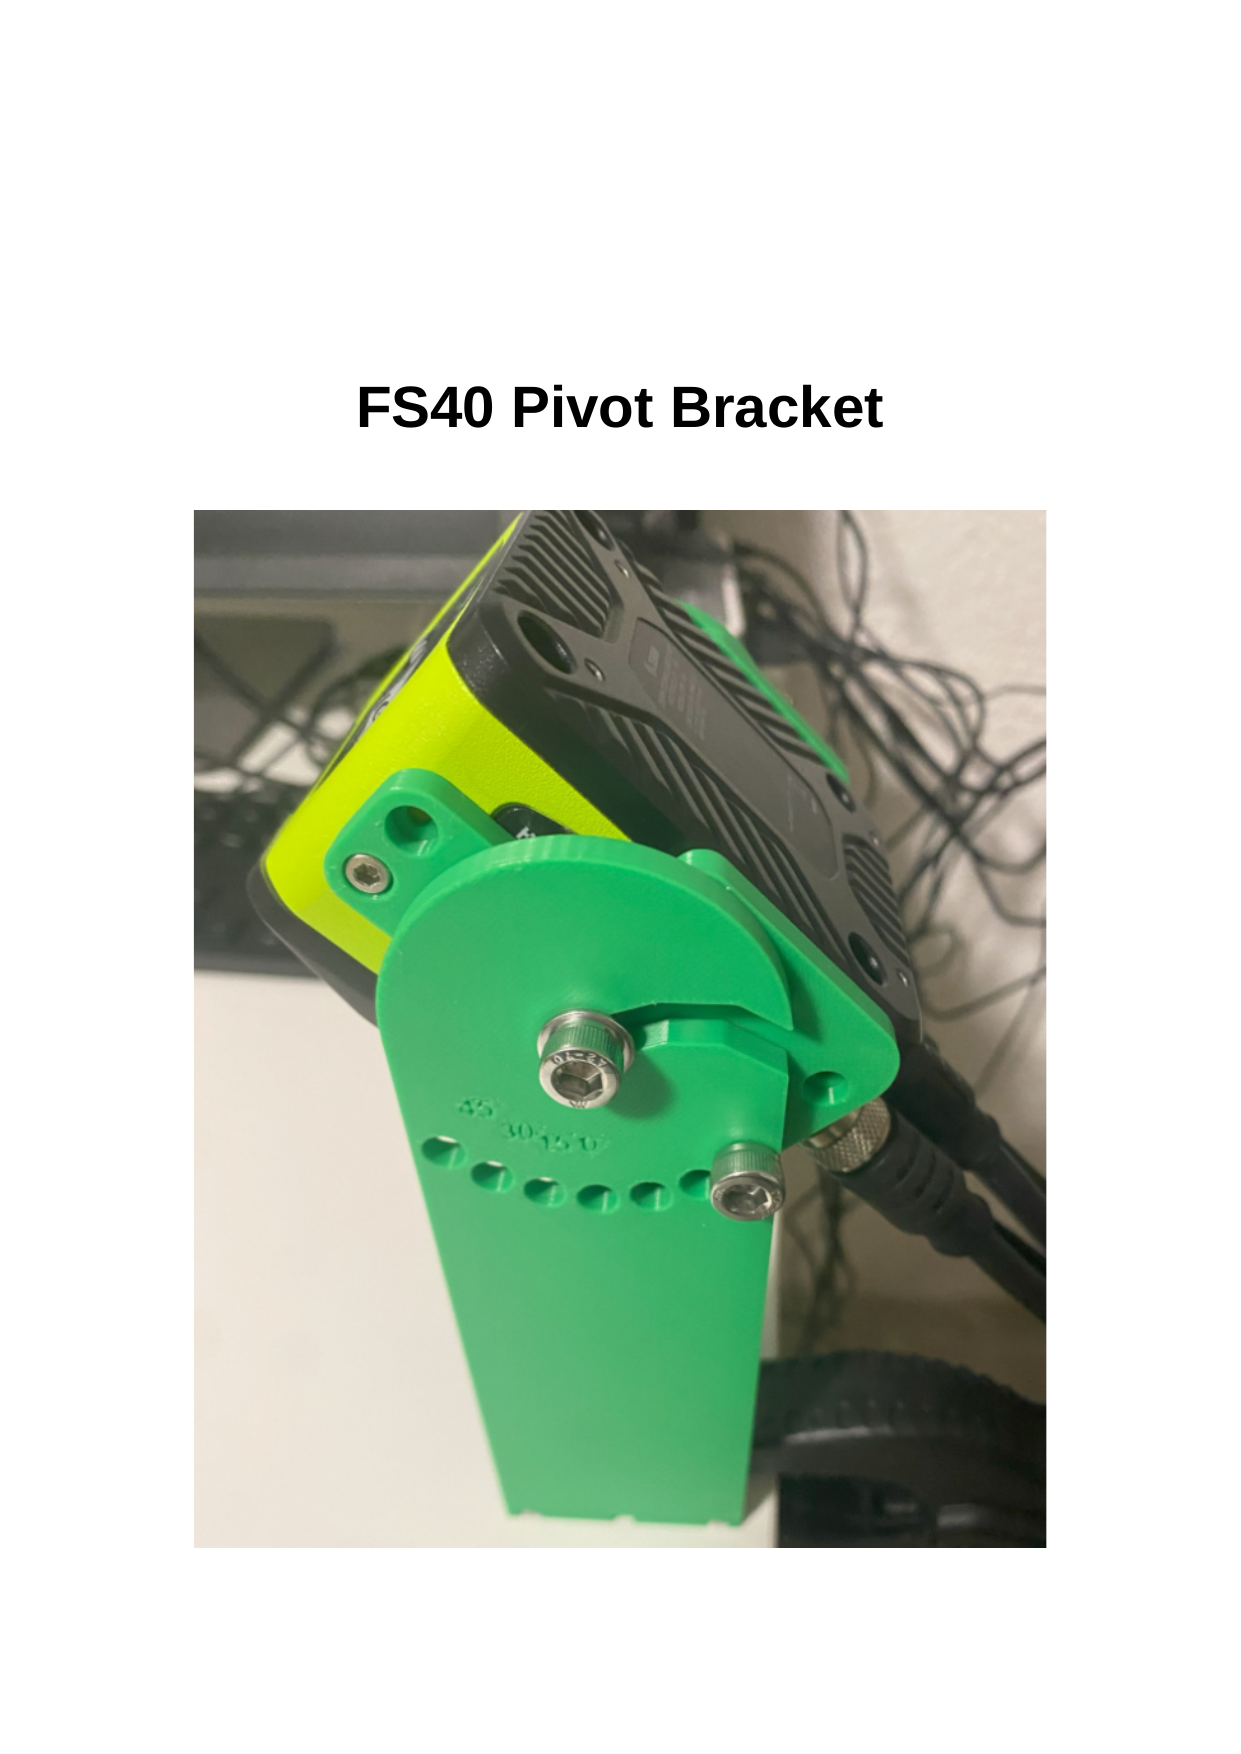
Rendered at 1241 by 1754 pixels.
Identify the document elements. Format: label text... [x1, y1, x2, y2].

picture [193, 510, 1047, 1548]
title FS40 Pivot Bracket [118, 373, 1122, 440]
